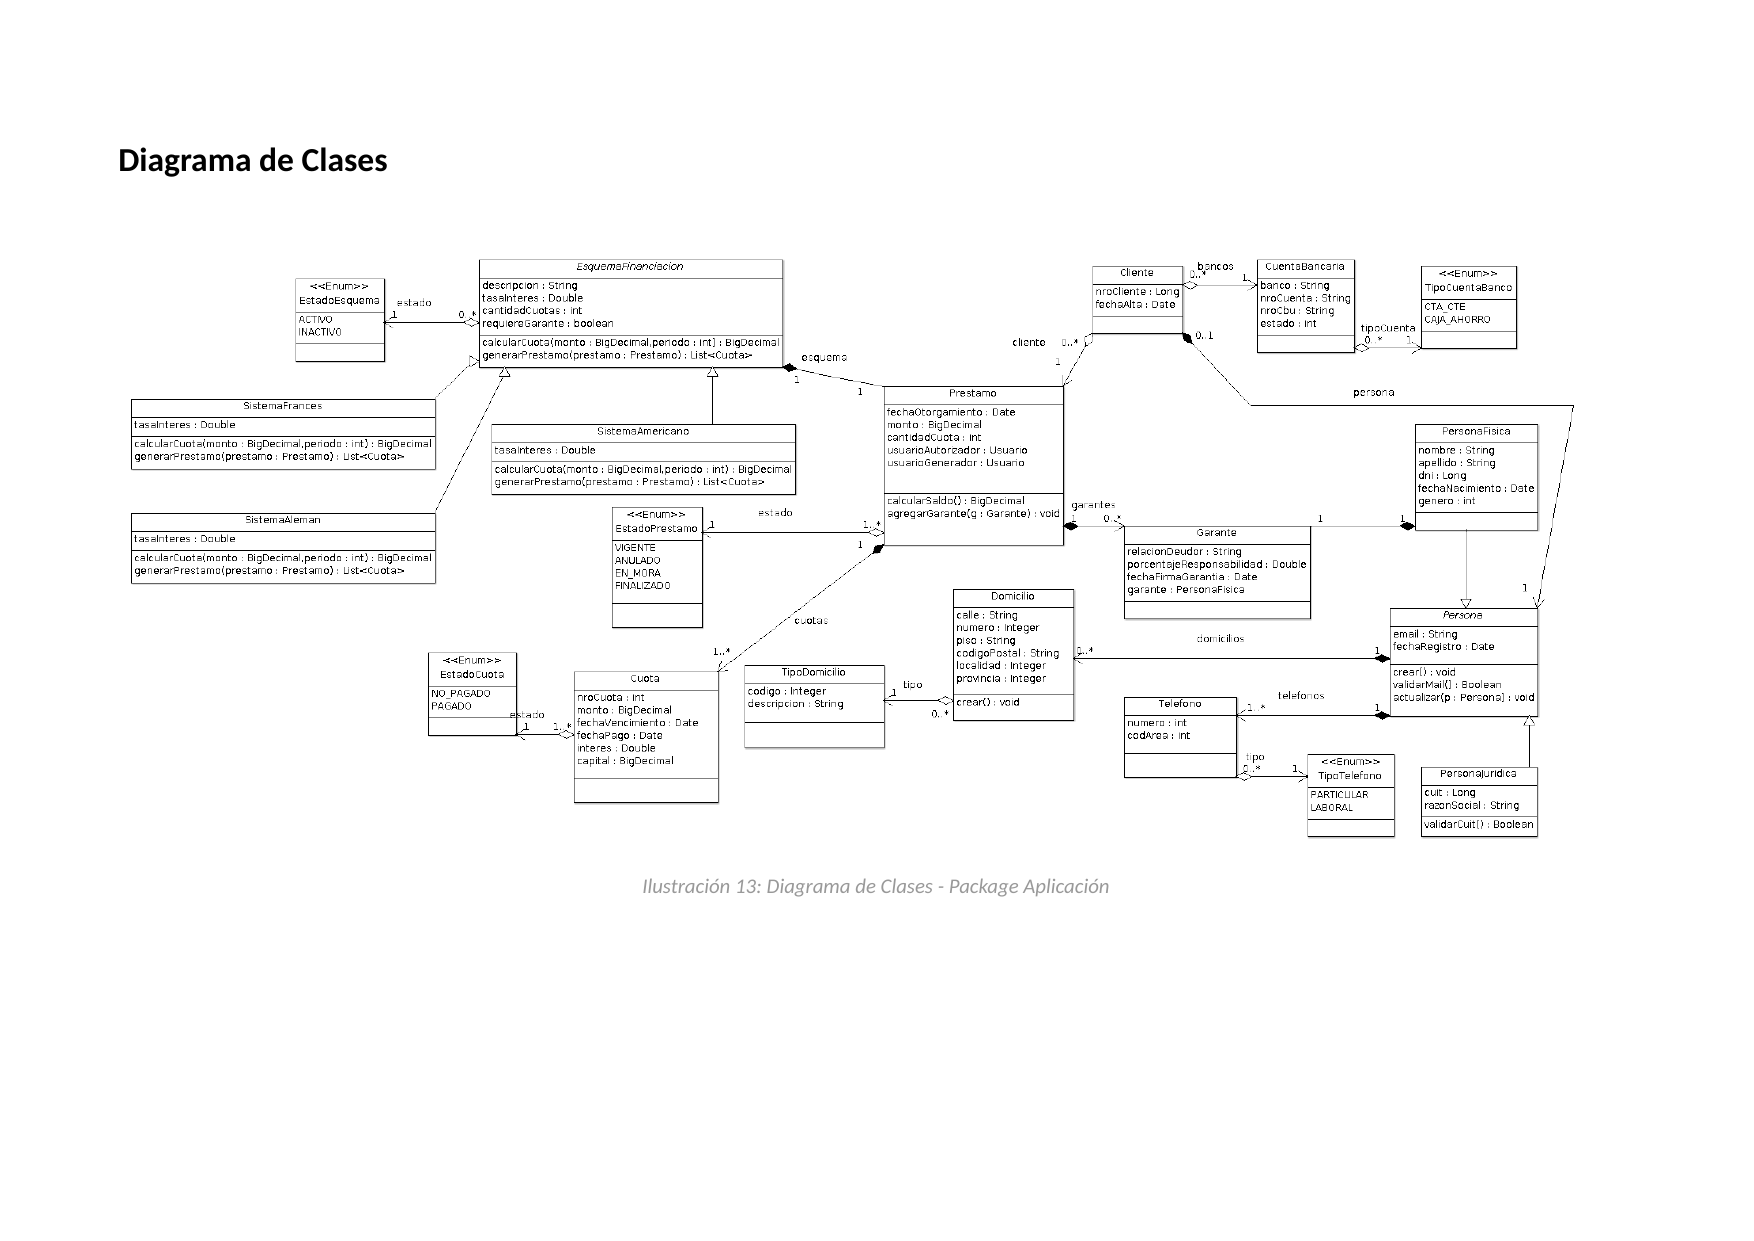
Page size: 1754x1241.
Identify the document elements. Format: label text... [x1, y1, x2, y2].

text Ilustración 13: Diagrama de Clases - Package Aplicación [118, 874, 1636, 898]
subtitle Diagrama de Clases [118, 139, 1636, 180]
picture [118, 221, 1636, 874]
